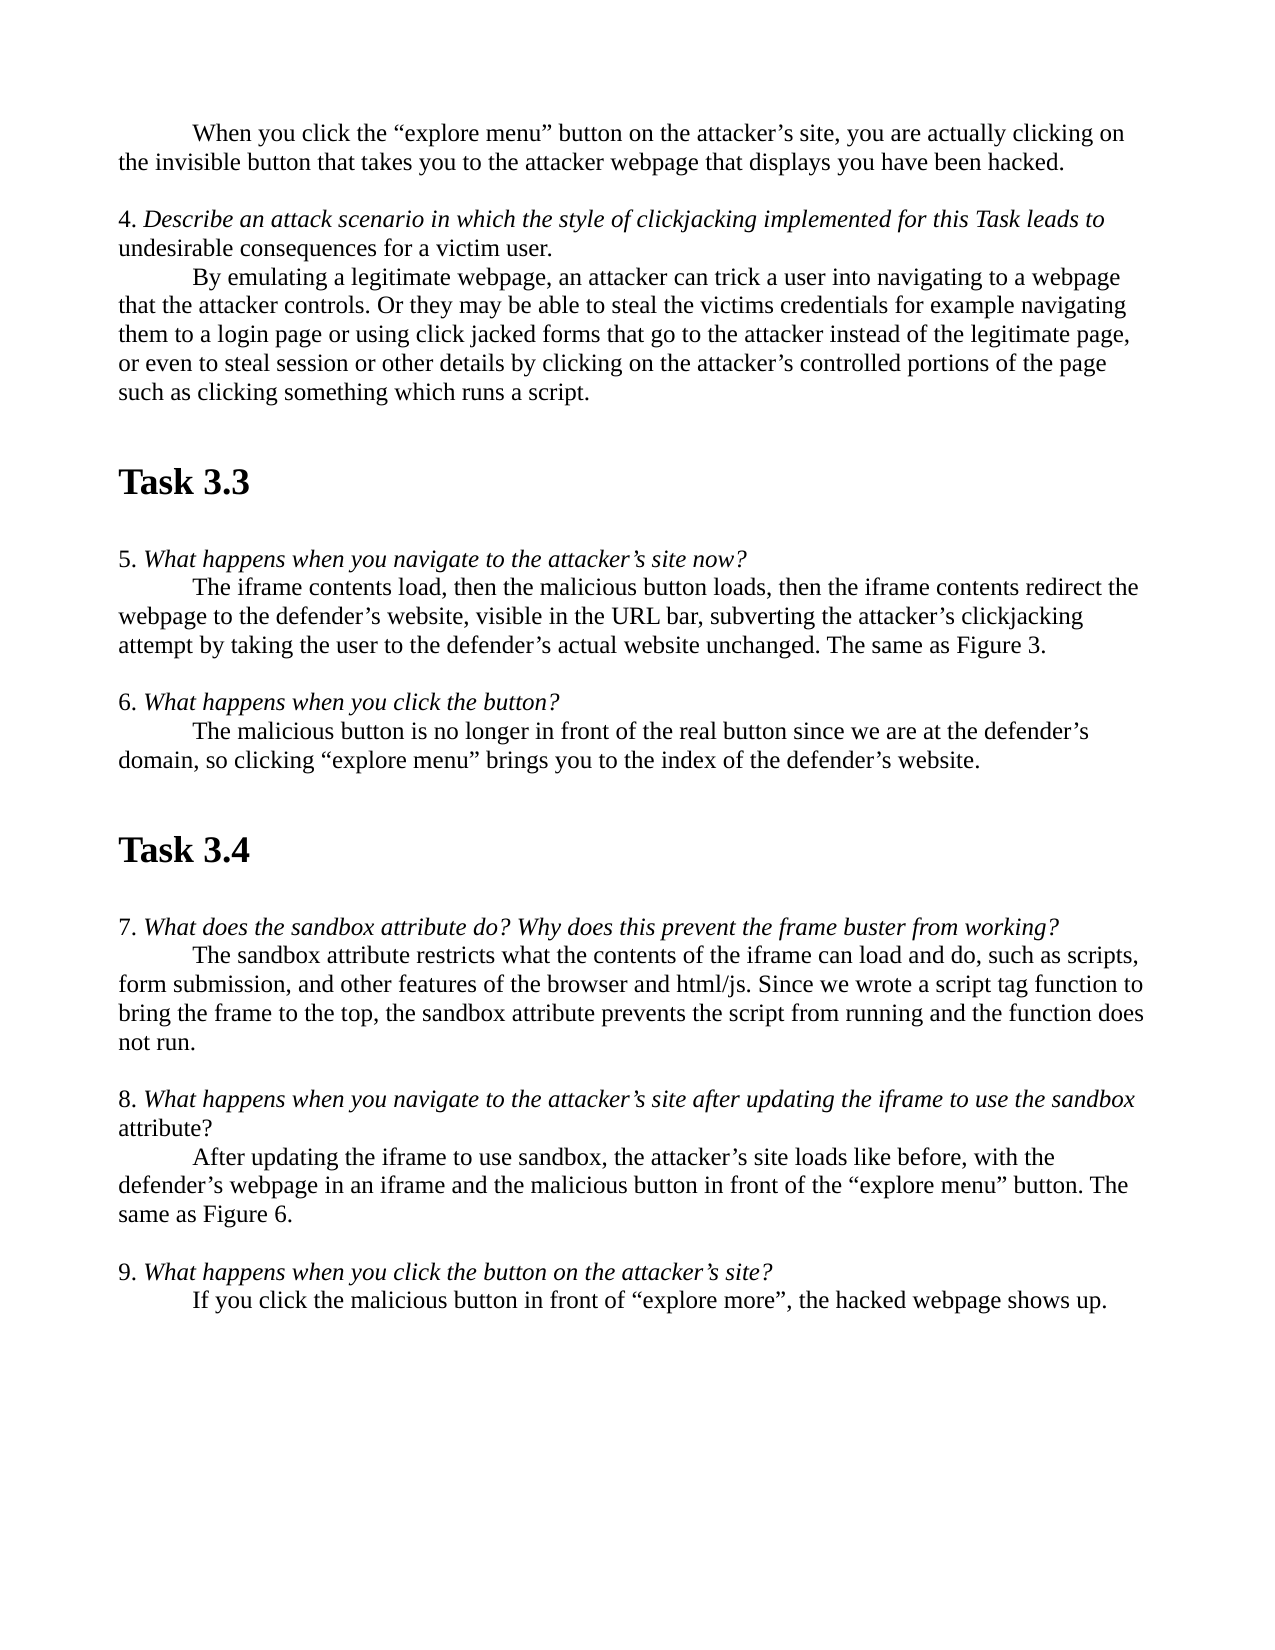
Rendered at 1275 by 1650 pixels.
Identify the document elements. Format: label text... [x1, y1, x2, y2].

text 9. What happens when you click the button on the attacker’s site? [118, 1257, 1157, 1286]
text After updating the iframe to use sandbox, the attacker’s site loads like before, with the defender’s webpage in an iframe and the malicious button in front of the “explore menu” button. The same as Figure 6. [118, 1142, 1157, 1228]
subtitle Task 3.4 [118, 827, 1157, 871]
text If you click the malicious button in front of “explore more”, the hacked webpage shows up. [118, 1286, 1157, 1314]
text 7. What does the sandbox attribute do? Why does this prevent the frame buster from working? [118, 912, 1157, 941]
text 6. What happens when you click the button? [118, 687, 1157, 716]
text 4. Describe an attack scenario in which the style of clickjacking implemented for this Task leads to [118, 204, 1157, 233]
text undesirable consequences for a victim user. [118, 233, 1157, 262]
text The sandbox attribute restricts what the contents of the iframe can load and do, such as scripts, form submission, and other features of the browser and html/js. Since we wrote a script tag function to bring the frame to the top, the sandbox attribute prevents the script from running and the function does not run. [118, 941, 1157, 1056]
text The malicious button is no longer in front of the real button since we are at the defender’s domain, so clicking “explore menu” brings you to the index of the defender’s website. [118, 716, 1157, 774]
subtitle Task 3.3 [118, 459, 1157, 502]
text When you click the “explore menu” button on the attacker’s site, you are actually clicking on the invisible button that takes you to the attacker webpage that displays you have been hacked. [118, 118, 1157, 176]
text 8. What happens when you navigate to the attacker’s site after updating the iframe to use the sandbox [118, 1084, 1157, 1113]
text By emulating a legitimate webpage, an attacker can trick a user into navigating to a webpage that the attacker controls. Or they may be able to steal the victims credentials for example navigating them to a login page or using click jacked forms that go to the attacker instead of the legitimate page, or even to steal session or other details by clicking on the attacker’s controlled portions of the page such as clicking something which runs a script. [118, 262, 1157, 406]
text The iframe contents load, then the malicious button loads, then the iframe contents redirect the webpage to the defender’s website, visible in the URL bar, subverting the attacker’s clickjacking attempt by taking the user to the defender’s actual website unchanged. The same as Figure 3. [118, 572, 1157, 659]
text attribute? [118, 1113, 1157, 1142]
text 5. What happens when you navigate to the attacker’s site now? [118, 544, 1157, 572]
